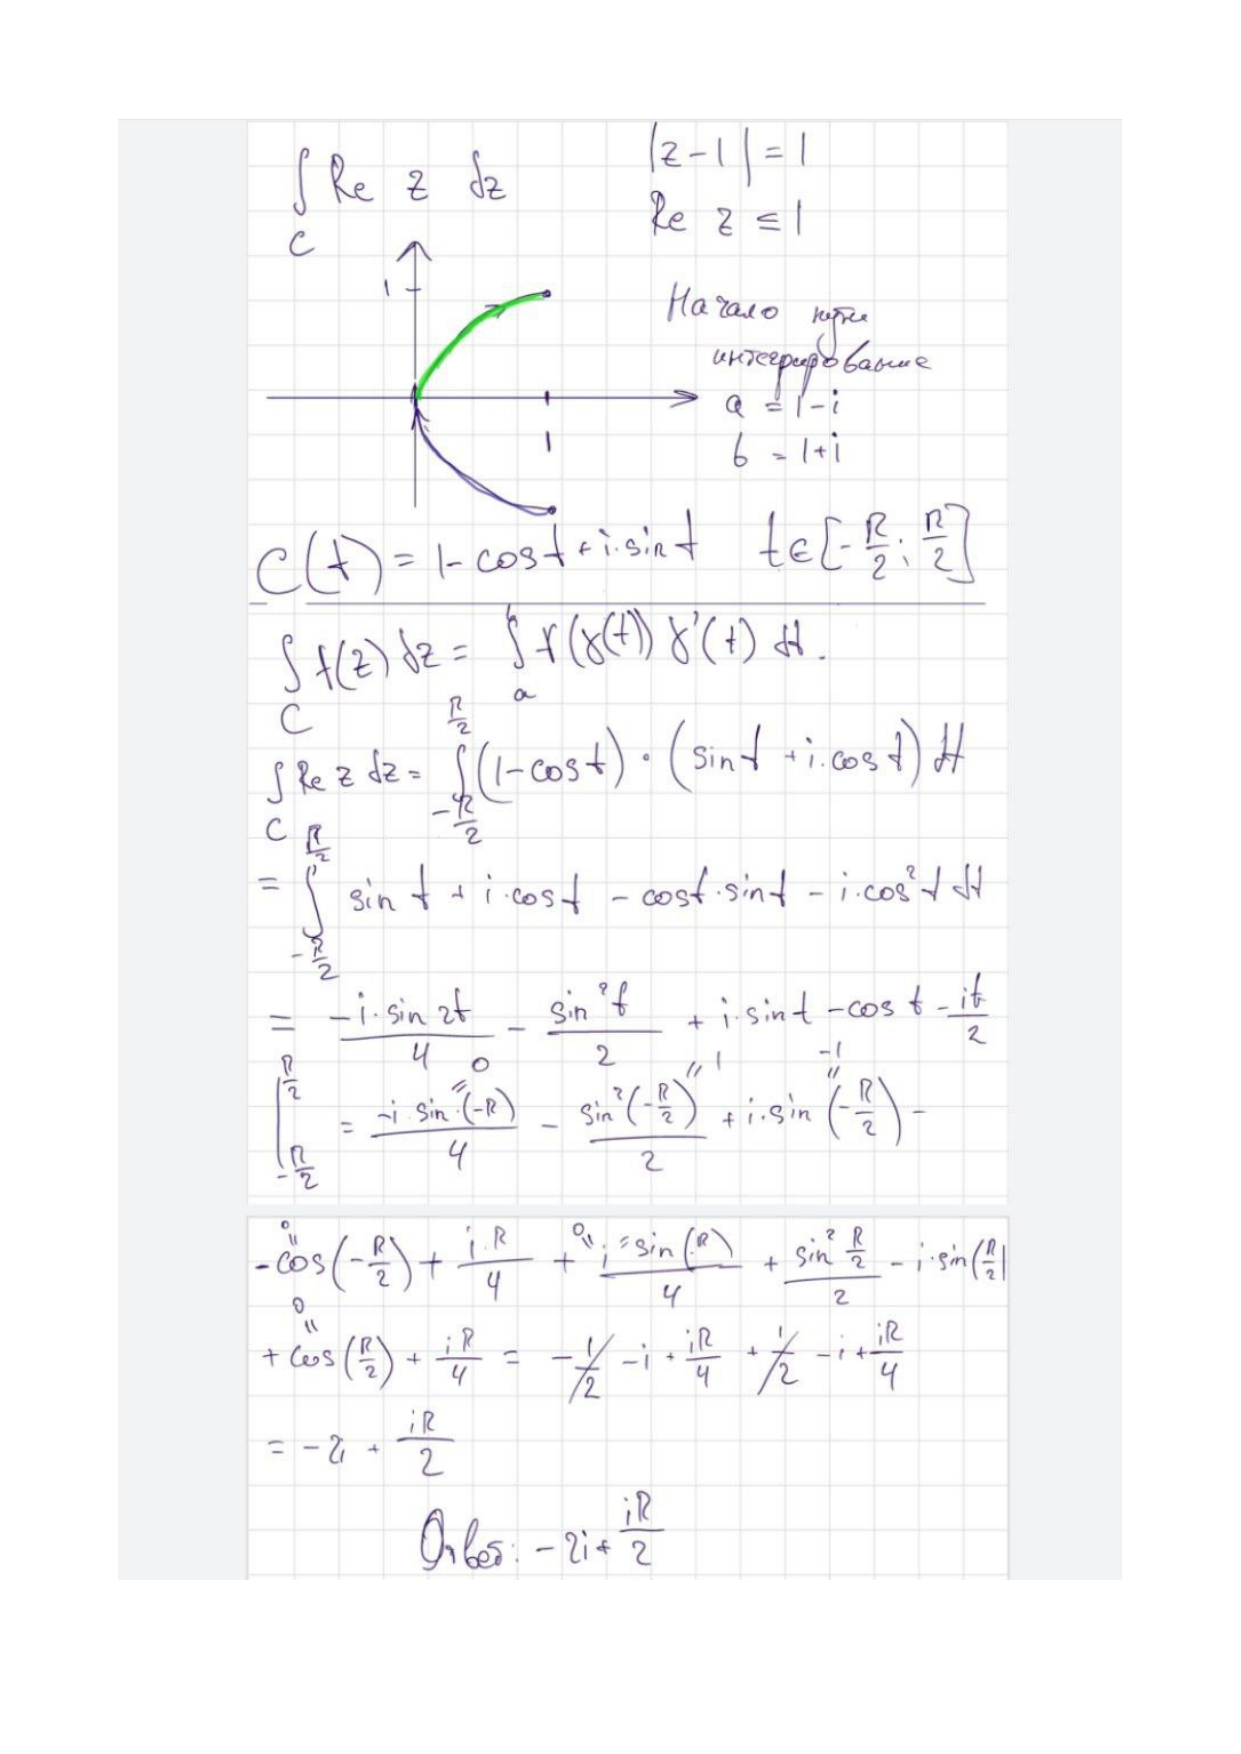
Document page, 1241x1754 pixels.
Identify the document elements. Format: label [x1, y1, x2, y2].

picture [118, 118, 1123, 1580]
